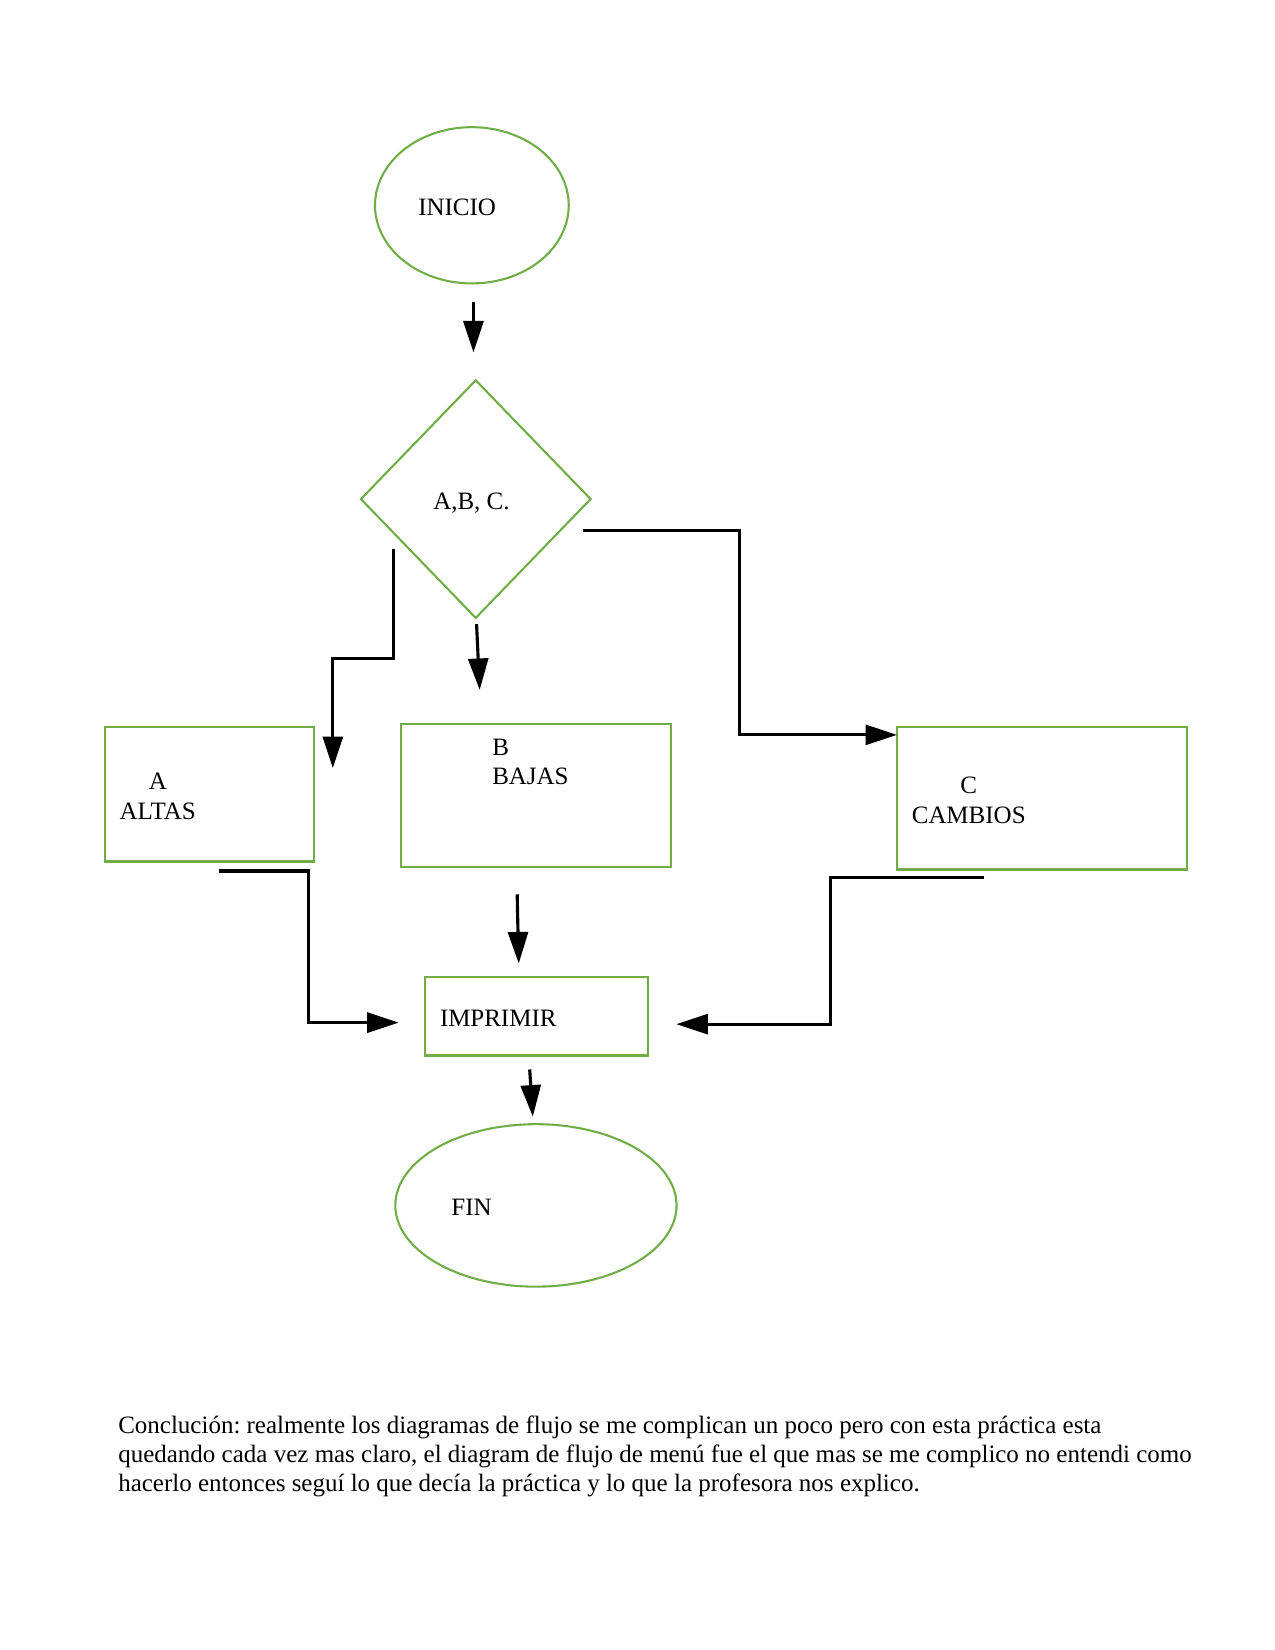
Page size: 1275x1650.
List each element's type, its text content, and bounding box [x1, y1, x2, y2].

text BAJAS [417, 761, 655, 790]
text B [417, 732, 655, 761]
text Conclución: realmente los diagramas de flujo se me complican un poco pero con esta práctica esta quedando cada vez mas claro, el diagram de flujo de menú fue el que mas se me complico no entendi como hacerlo entonces seguí lo que decía la práctica y lo que la profesora nos explico. [118, 1410, 1205, 1497]
